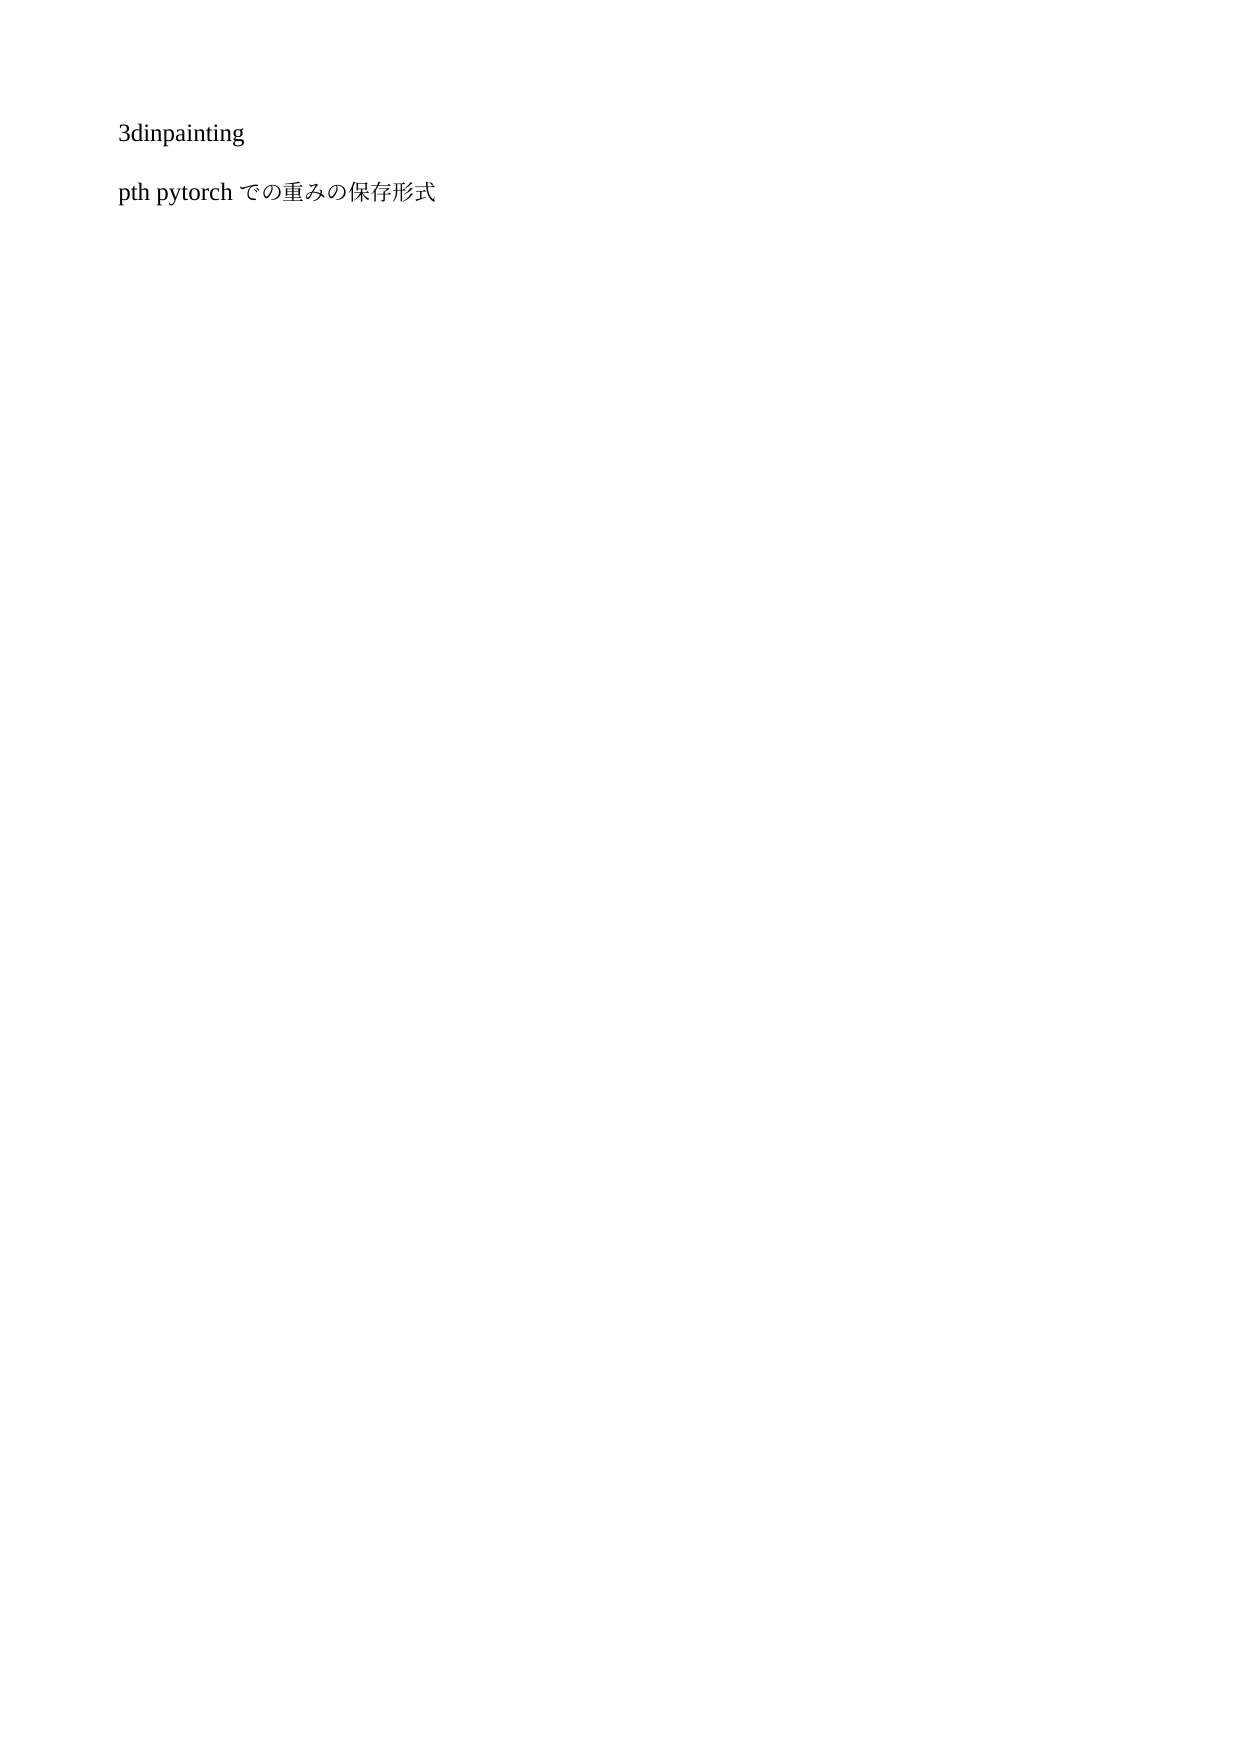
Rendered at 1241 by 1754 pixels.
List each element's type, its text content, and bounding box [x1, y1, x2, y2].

text pth pytorch での重みの保存形式 [118, 176, 1122, 207]
text 3dinpainting [118, 118, 1122, 147]
